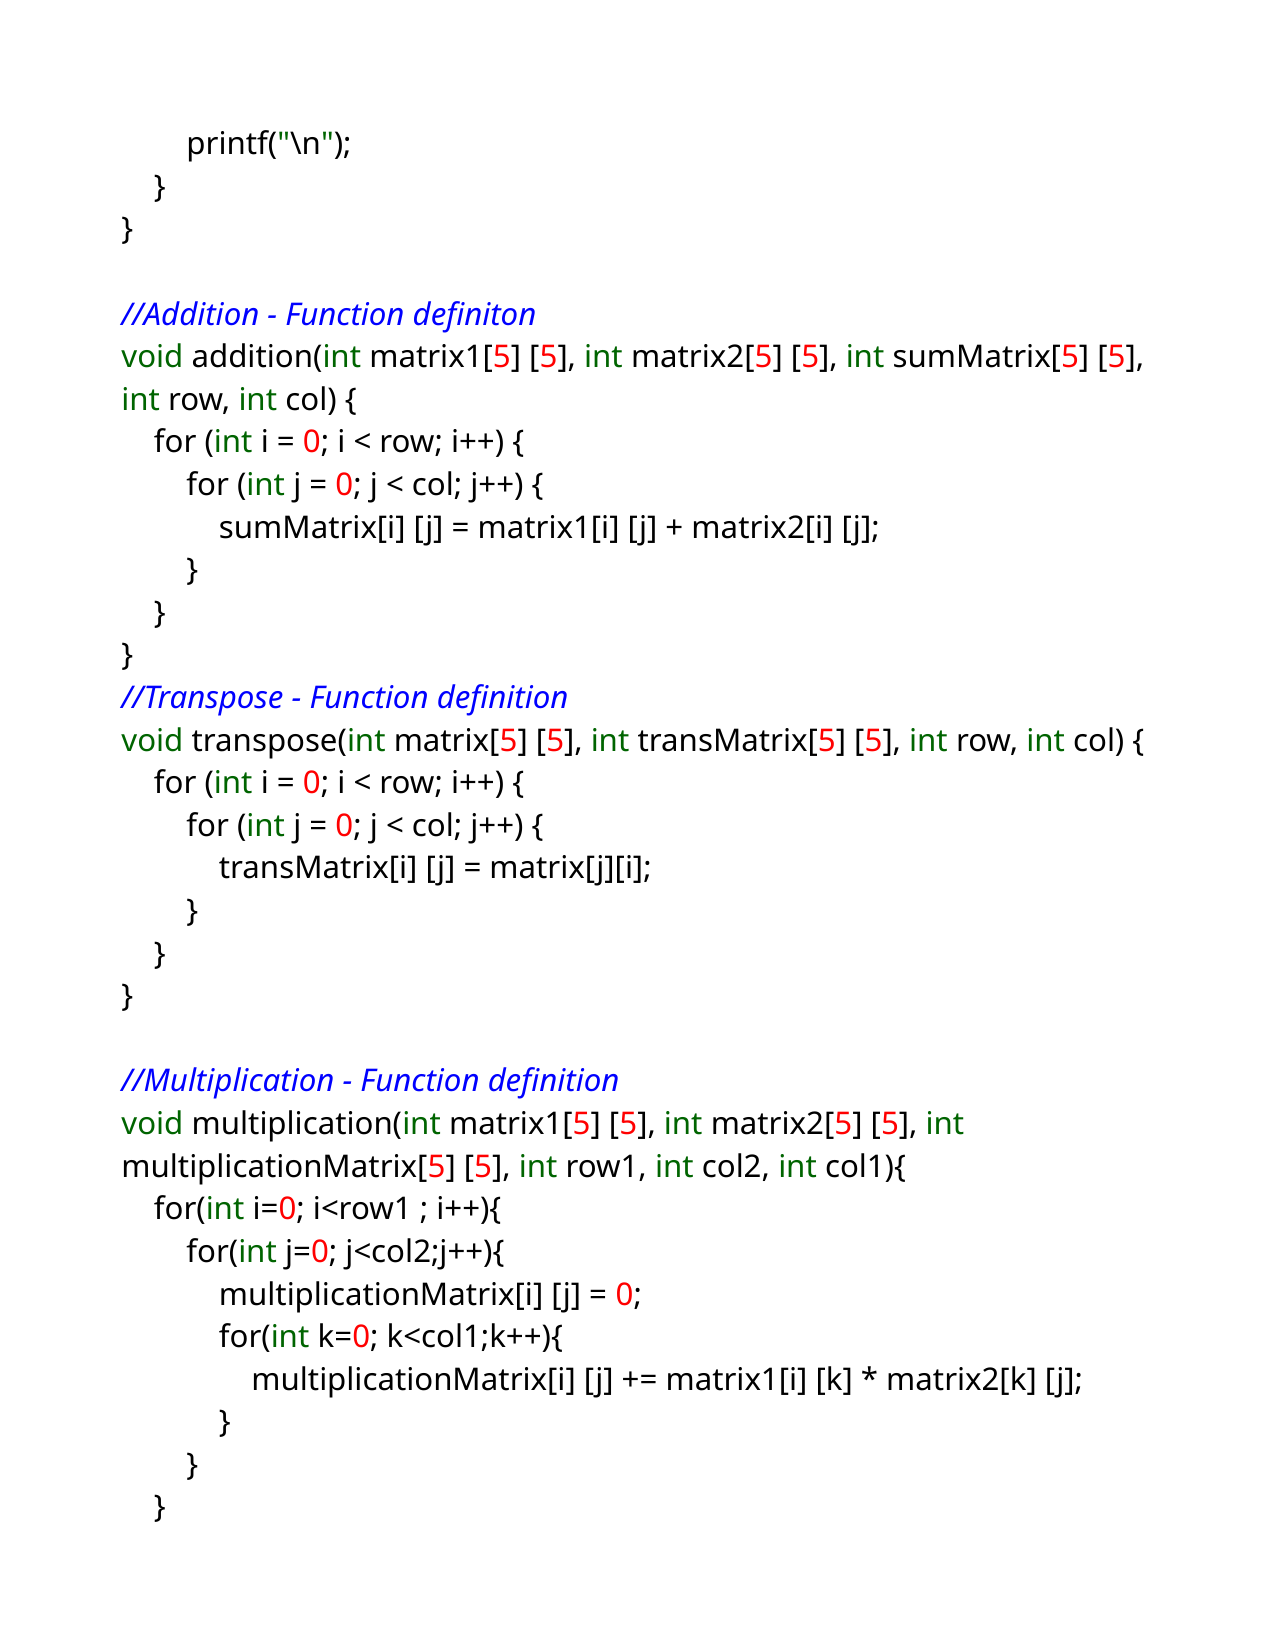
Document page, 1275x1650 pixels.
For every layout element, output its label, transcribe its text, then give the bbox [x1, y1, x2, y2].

text void multiplication(int matrix1[5] [5], int matrix2[5] [5], int multiplicationMatrix[5] [5], int row1, int col2, int col1){ [121, 1101, 1154, 1186]
text for(int k=0; k<col1;k++){ [121, 1314, 1154, 1357]
text } [121, 590, 1154, 632]
text void addition(int matrix1[5] [5], int matrix2[5] [5], int sumMatrix[5] [5], int row, int col) { [121, 334, 1154, 419]
text for(int i=0; i<row1 ; i++){ [121, 1186, 1154, 1229]
text } [121, 973, 1154, 1016]
text } [121, 1399, 1154, 1442]
text } [121, 1442, 1154, 1484]
text //Addition - Function definiton [121, 292, 1154, 334]
text for(int j=0; j<col2;j++){ [121, 1229, 1154, 1271]
text } [121, 632, 1154, 675]
text //Multiplication - Function definition [121, 1058, 1154, 1101]
text for (int i = 0; i < row; i++) { [121, 760, 1154, 803]
text transMatrix[i] [j] = matrix[j][i]; [121, 845, 1154, 888]
text } [121, 1484, 1154, 1527]
text printf("\n"); [121, 121, 1154, 164]
text multiplicationMatrix[i] [j] += matrix1[i] [k] * matrix2[k] [j]; [121, 1357, 1154, 1399]
text for (int j = 0; j < col; j++) { [121, 462, 1154, 504]
text multiplicationMatrix[i] [j] = 0; [121, 1271, 1154, 1314]
text } [121, 547, 1154, 590]
text for (int j = 0; j < col; j++) { [121, 803, 1154, 845]
text } [121, 888, 1154, 931]
text for (int i = 0; i < row; i++) { [121, 419, 1154, 462]
text } [121, 931, 1154, 973]
text sumMatrix[i] [j] = matrix1[i] [j] + matrix2[i] [j]; [121, 504, 1154, 547]
text //Transpose - Function definition [121, 675, 1154, 718]
text } [121, 206, 1154, 249]
text void transpose(int matrix[5] [5], int transMatrix[5] [5], int row, int col) { [121, 718, 1154, 760]
text } [121, 164, 1154, 206]
